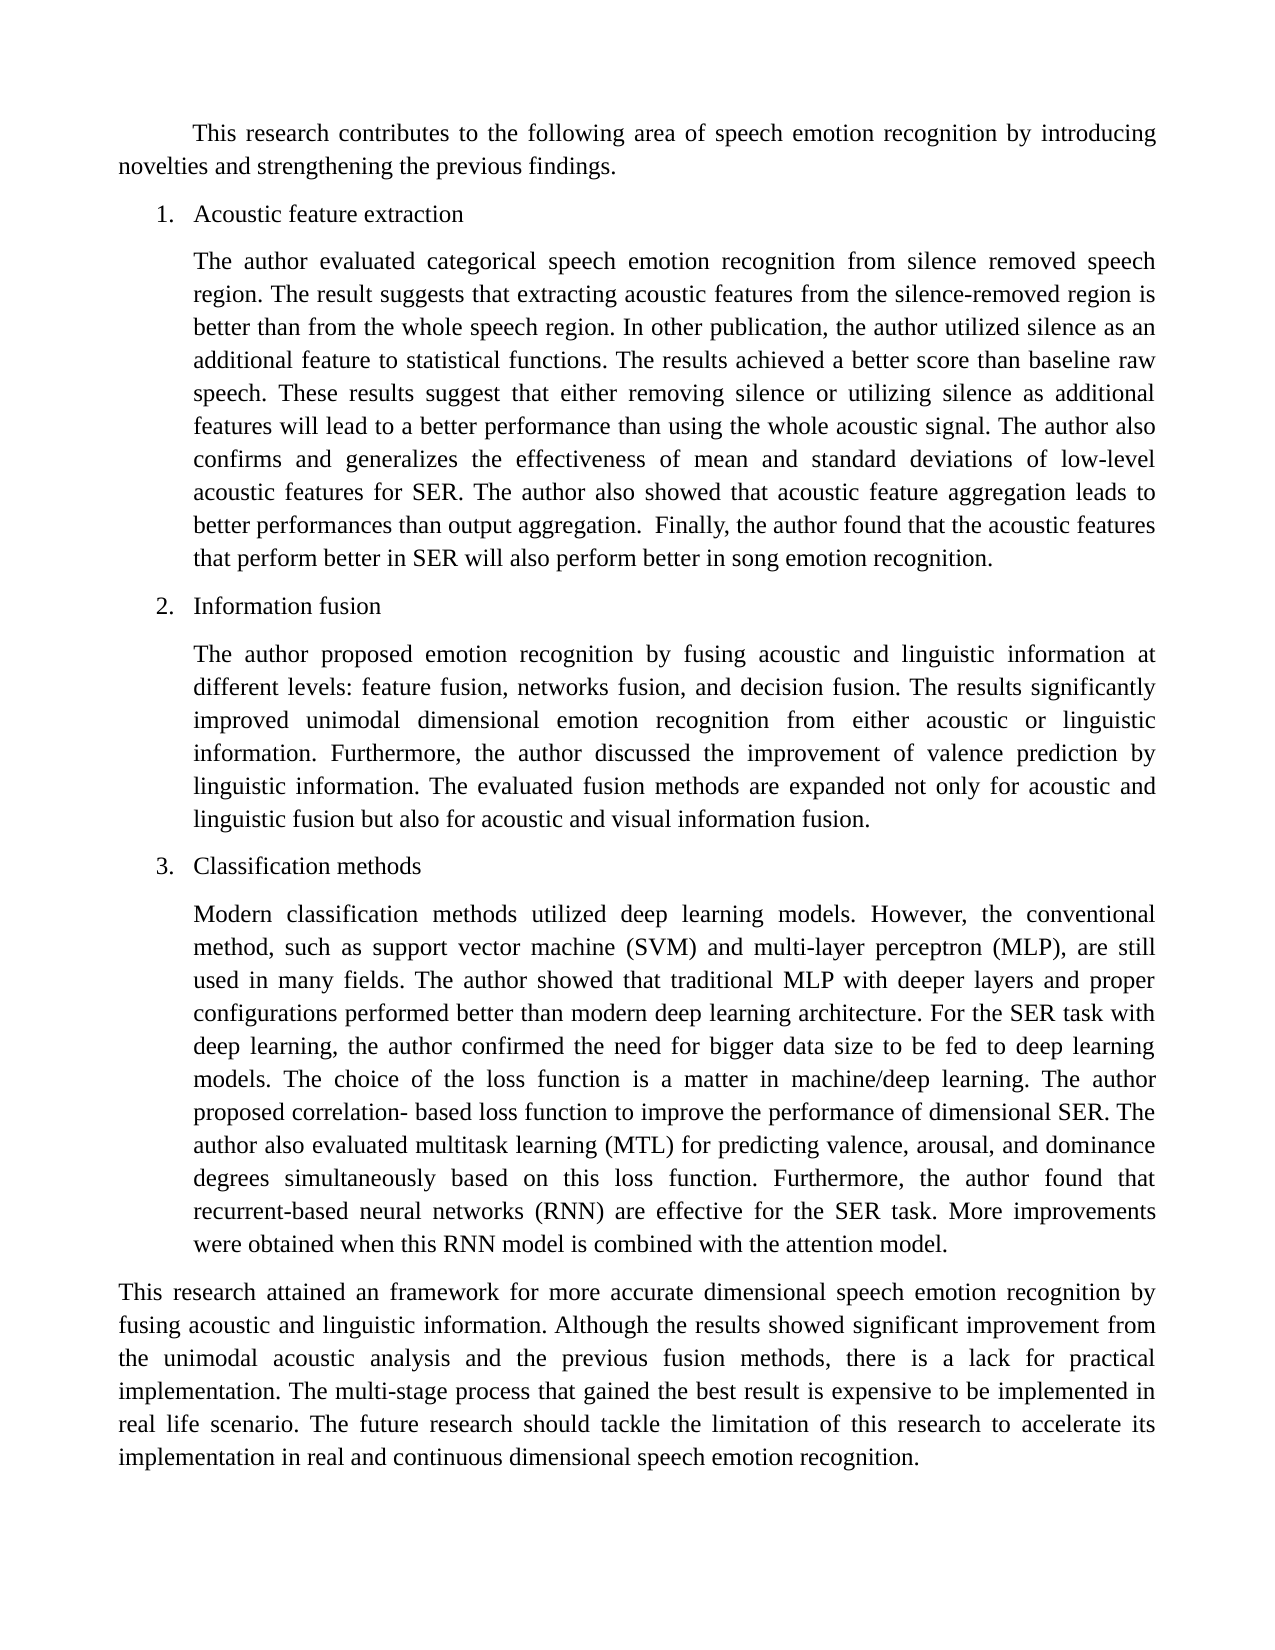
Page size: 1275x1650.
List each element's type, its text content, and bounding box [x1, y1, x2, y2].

text This research contributes to the following area of speech emotion recognition by introducing novelties and strengthening the previous findings. [118, 118, 1157, 180]
list Information fusion [156, 591, 1157, 620]
list The author proposed emotion recognition by fusing acoustic and linguistic information at different levels: feature fusion, networks fusion, and decision fusion. The results significantly improved unimodal dimensional emotion recognition from either acoustic or linguistic information. Furthermore, the author discussed the improvement of valence prediction by linguistic information. The evaluated fusion methods are expanded not only for acoustic and linguistic fusion but also for acoustic and visual information fusion. [156, 639, 1157, 833]
text This research attained an framework for more accurate dimensional speech emotion recognition by fusing acoustic and linguistic information. Although the results showed significant improvement from the unimodal acoustic analysis and the previous fusion methods, there is a lack for practical implementation. The multi-stage process that gained the best result is expensive to be implemented in real life scenario. The future research should tackle the limitation of this research to accelerate its implementation in real and continuous dimensional speech emotion recognition. [118, 1277, 1157, 1471]
text The author evaluated categorical speech emotion recognition from silence removed speech region. The result suggests that extracting acoustic features from the silence-removed region is better than from the whole speech region. In other publication, the author utilized silence as an additional feature to statistical functions. The results achieved a better score than baseline raw speech. These results suggest that either removing silence or utilizing silence as additional features will lead to a better performance than using the whole acoustic signal. The author also confirms and generalizes the effectiveness of mean and standard deviations of low-level acoustic features for SER. The author also showed that acoustic feature aggregation leads to better performances than output aggregation. Finally, the author found that the acoustic features that perform better in SER will also perform better in song emotion recognition. [193, 246, 1157, 572]
text Modern classification methods utilized deep learning models. However, the conventional method, such as support vector machine (SVM) and multi-layer perceptron (MLP), are still used in many fields. The author showed that traditional MLP with deeper layers and proper configurations performed better than modern deep learning architecture. For the SER task with deep learning, the author confirmed the need for bigger data size to be fed to deep learning models. The choice of the loss function is a matter in machine/deep learning. The author proposed correlation- based loss function to improve the performance of dimensional SER. The author also evaluated multitask learning (MTL) for predicting valence, arousal, and dominance degrees simultaneously based on this loss function. Furthermore, the author found that recurrent-based neural networks (RNN) are effective for the SER task. More improvements were obtained when this RNN model is combined with the attention model. [193, 899, 1157, 1258]
list Acoustic feature extraction [156, 199, 1157, 227]
list Classification methods [156, 851, 1157, 880]
